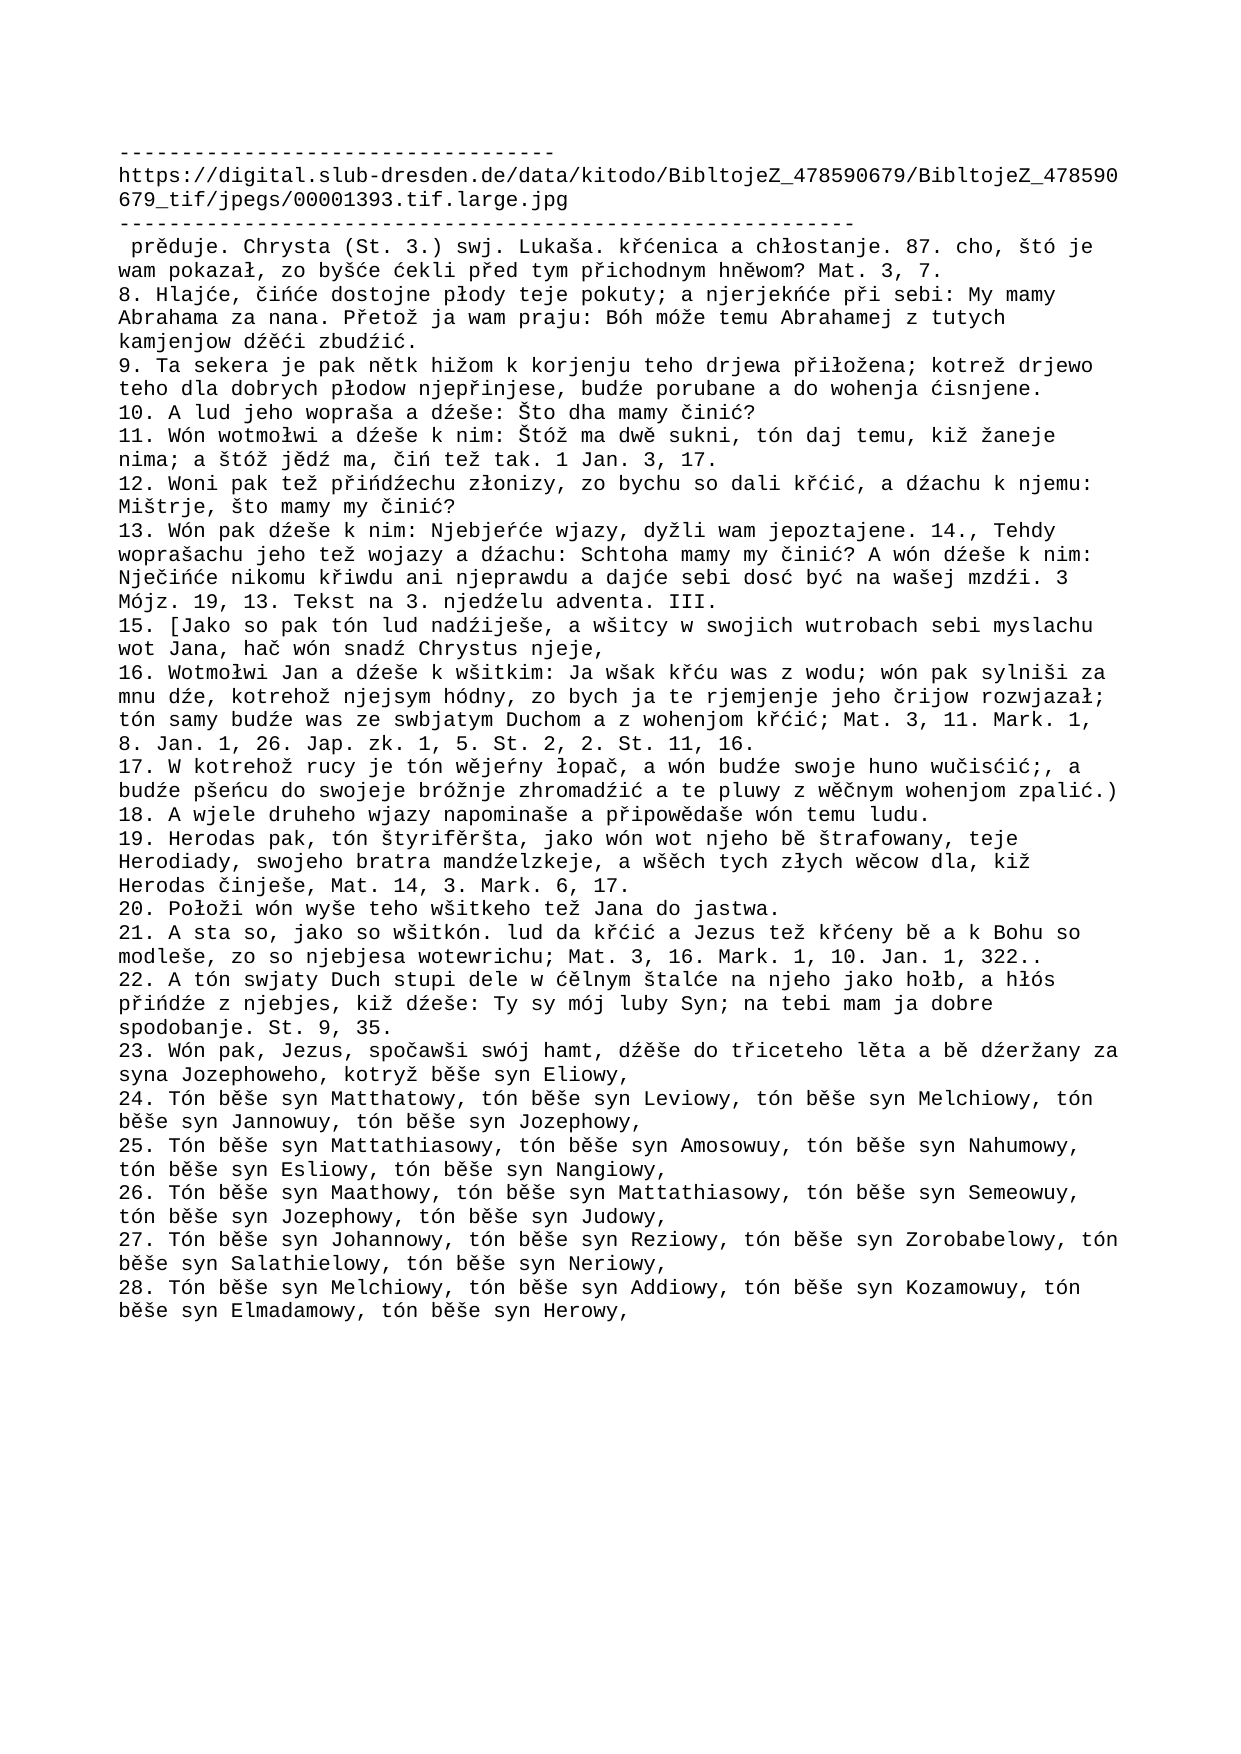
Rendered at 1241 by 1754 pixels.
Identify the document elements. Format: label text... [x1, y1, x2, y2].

text 24. Tón běše syn Matthatowy, tón běše syn Leviowy, tón běše syn Melchiowy, tón běše syn Jannowuy, tón běše syn Jozephowy, [118, 1088, 1122, 1135]
text 23. Wón pak, Jezus, spočawši swój hamt, dźěše do třiceteho lěta a bě dźeržany za syna Jozephoweho, kotryž běše syn Eliowy, [118, 1040, 1122, 1088]
text 19. Herodas pak, tón štyrifěršta, jako wón wot njeho bě štrafowany, teje Herodiady, swojeho bratra mandźelzkeje, a wšěch tych złych wěcow dla, kiž Herodas činješe, Mat. 14, 3. Mark. 6, 17. [118, 827, 1122, 898]
text prěduje. Chrysta (St. 3.) swj. Lukaša. křćenica a chłostanje. 87. cho, štó je wam pokazał, zo byšće ćekli před tym přichodnym hněwom? Mat. 3, 7. [118, 236, 1122, 284]
text 25. Tón běše syn Mattathiasowy, tón běše syn Amosowuy, tón běše syn Nahumowy, tón běše syn Esliowy, tón běše syn Nangiowy, [118, 1135, 1122, 1182]
text 17. W kotrehož rucy je tón wějeŕny łopač, a wón budźe swoje huno wučisćić;, a budźe pšeńcu do swojeje bróžnje zhromadźić a te pluwy z wěčnym wohenjom zpalić.) [118, 757, 1122, 804]
text 13. Wón pak dźeše k nim: Njebjeŕće wjazy, dyžli wam jepoztajene. 14., Tehdy woprašachu jeho tež wojazy a dźachu: Schtoha mamy my činić? A wón dźeše k nim: Nječińće nikomu křiwdu ani njeprawdu a dajće sebi dosć być na wašej mzdźi. 3 Mójz. 19, 13. Tekst na 3. njedźelu adventa. III. [118, 520, 1122, 615]
text 8. Hlajće, čińće dostojne płody teje pokuty; a njerjekńće při sebi: My mamy Abrahama za nana. Přetož ja wam praju: Bóh móže temu Abrahamej z tutych kamjenjow dźěći zbudźić. [118, 284, 1122, 354]
text ----------------------------------- https://digital.slub-dresden.de/data/kitodo/BibltojeZ_478590679/BibltojeZ_478590679_tif/jpegs/00001393.tif.large.jpg ----------------------------------------------------------- [118, 142, 1122, 236]
text 18. A wjele druheho wjazy napominaše a připowědaše wón temu ludu. [118, 804, 1122, 827]
text 20. Połoži wón wyše teho wšitkeho tež Jana do jastwa. [118, 898, 1122, 922]
text 26. Tón běše syn Maathowy, tón běše syn Mattathiasowy, tón běše syn Semeowuy, tón běše syn Jozephowy, tón běše syn Judowy, [118, 1182, 1122, 1229]
text 16. Wotmołwi Jan a dźeše k wšitkim: Ja wšak křću was z wodu; wón pak sylniši za mnu dźe, kotrehož njejsym hódny, zo bych ja te rjemjenje jeho črijow rozwjazał; tón samy budźe was ze swbjatym Duchom a z wohenjom křćić; Mat. 3, 11. Mark. 1, 8. Jan. 1, 26. Jap. zk. 1, 5. St. 2, 2. St. 11, 16. [118, 662, 1122, 757]
text 21. A sta so, jako so wšitkón. lud da křćić a Jezus tež křćeny bě a k Bohu so modleše, zo so njebjesa wotewrichu; Mat. 3, 16. Mark. 1, 10. Jan. 1, 322.. [118, 922, 1122, 969]
text 22. A tón swjaty Duch stupi dele w ćělnym štalće na njeho jako hołb, a hłós přińdźe z njebjes, kiž dźeše: Ty sy mój luby Syn; na tebi mam ja dobre spodobanje. St. 9, 35. [118, 969, 1122, 1040]
text 12. Woni pak tež přińdźechu złonizy, zo bychu so dali křćić, a dźachu k njemu: Mištrje, što mamy my činić? [118, 473, 1122, 520]
text 10. A lud jeho wopraša a dźeše: Što dha mamy činić? [118, 402, 1122, 426]
text 9. Ta sekera je pak nětk hižom k korjenju teho drjewa přiłožena; kotrež drjewo teho dla dobrych płodow njepřinjese, budźe porubane a do wohenja ćisnjene. [118, 354, 1122, 402]
text 28. Tón běše syn Melchiowy, tón běše syn Addiowy, tón běše syn Kozamowuy, tón běše syn Elmadamowy, tón běše syn Herowy, [118, 1277, 1122, 1324]
text 27. Tón běše syn Johannowy, tón běše syn Reziowy, tón běše syn Zorobabelowy, tón běše syn Salathielowy, tón běše syn Neriowy, [118, 1229, 1122, 1277]
text 11. Wón wotmołwi a dźeše k nim: Štóž ma dwě sukni, tón daj temu, kiž žaneje nima; a štóž jědź ma, čiń tež tak. 1 Jan. 3, 17. [118, 426, 1122, 473]
text 15. [Jako so pak tón lud nadźiješe, a wšitcy w swojich wutrobach sebi myslachu wot Jana, hač wón snadź Chrystus njeje, [118, 615, 1122, 662]
